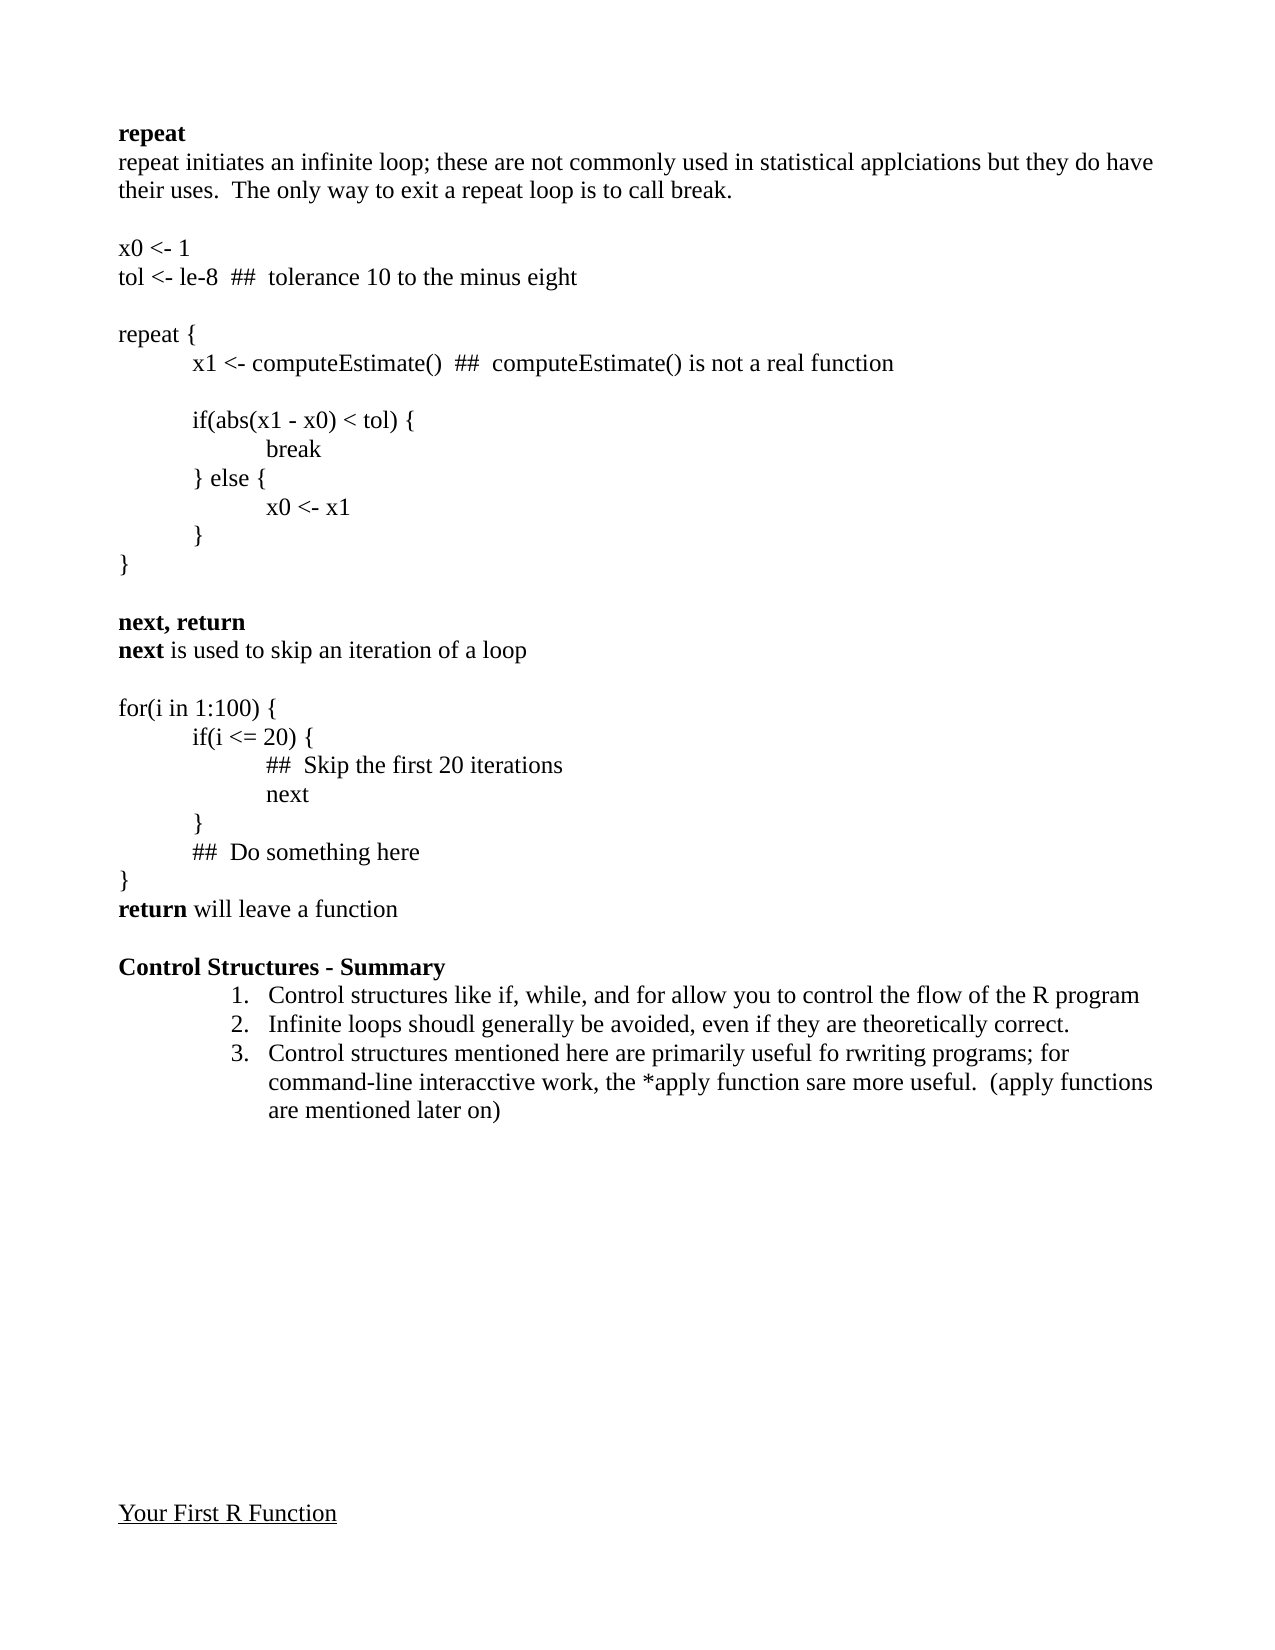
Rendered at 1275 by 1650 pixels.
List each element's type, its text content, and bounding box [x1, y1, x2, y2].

text next, return [118, 607, 1157, 636]
text break [118, 434, 1157, 463]
text Control Structures - Summary [118, 952, 1157, 981]
text ## Skip the first 20 iterations [118, 751, 1157, 779]
text } [118, 808, 1157, 837]
text x1 <- computeEstimate() ## computeEstimate() is not a real function [118, 348, 1157, 377]
text return will leave a function [118, 894, 1157, 923]
list Infinite loops shoudl generally be avoided, even if they are theoretically correct. [231, 1009, 1157, 1038]
text x0 <- 1 [118, 233, 1157, 262]
text repeat { [118, 319, 1157, 348]
text for(i in 1:100) { [118, 693, 1157, 722]
text tol <- le-8 ## tolerance 10 to the minus eight [118, 262, 1157, 291]
text next is used to skip an iteration of a loop [118, 636, 1157, 664]
text repeat initiates an infinite loop; these are not commonly used in statistical applciations but they do have their uses. The only way to exit a repeat loop is to call break. [118, 147, 1157, 204]
text repeat [118, 118, 1157, 147]
text if(abs(x1 - x0) < tol) { [118, 406, 1157, 434]
text if(i <= 20) { [118, 722, 1157, 751]
text ## Do something here [118, 837, 1157, 866]
text x0 <- x1 [118, 492, 1157, 521]
text } else { [118, 463, 1157, 492]
list Control structures like if, while, and for allow you to control the flow of the R program [231, 981, 1157, 1009]
text Your First R Function [118, 1498, 1157, 1527]
text } [118, 549, 1157, 578]
text next [118, 779, 1157, 808]
text } [118, 866, 1157, 894]
text } [118, 521, 1157, 549]
list Control structures mentioned here are primarily useful fo rwriting programs; for command-line interacctive work, the *apply function sare more useful. (apply functions are mentioned later on) [231, 1038, 1157, 1124]
